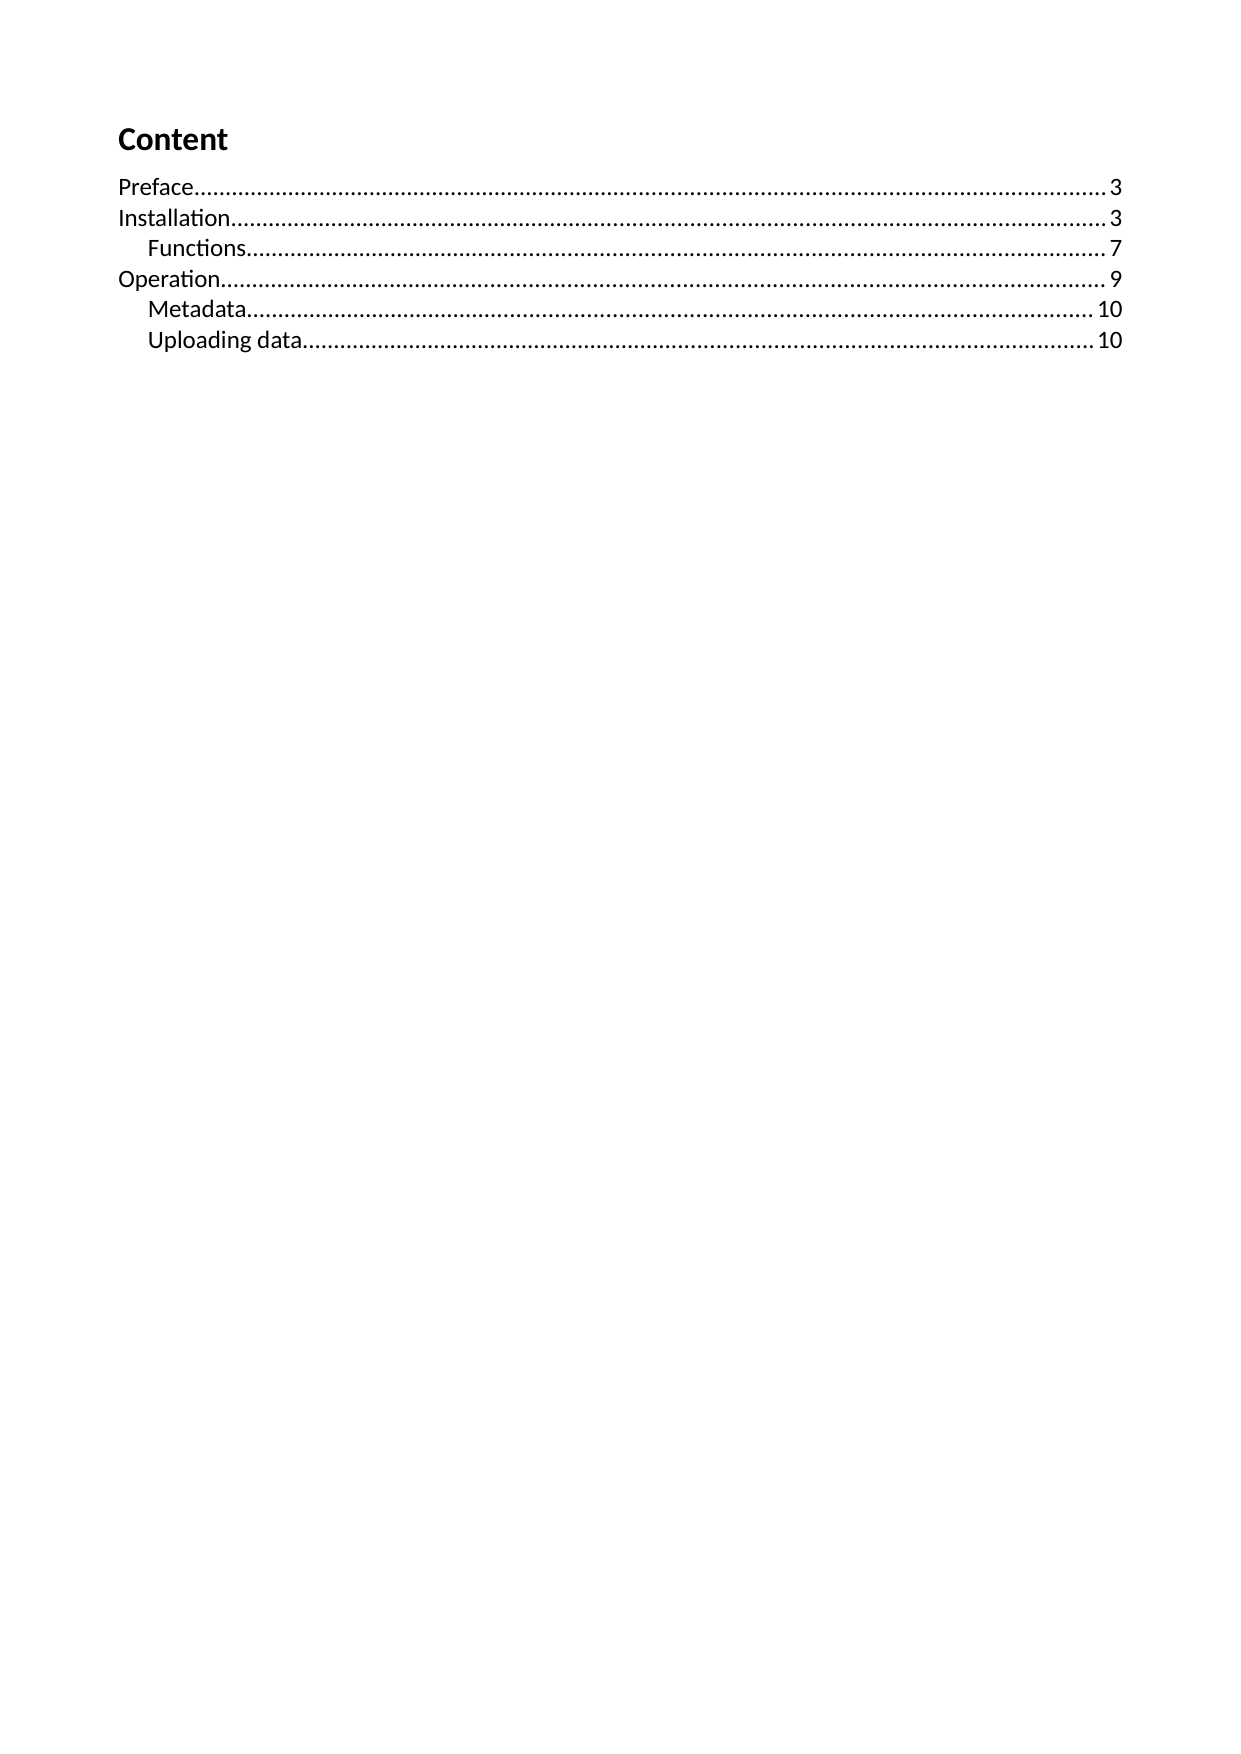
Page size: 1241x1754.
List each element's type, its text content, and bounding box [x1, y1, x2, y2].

text Preface 3 [118, 171, 1122, 202]
text Operation 9 [118, 263, 1122, 293]
text Metadata 10 [148, 293, 1122, 324]
text Functions 7 [148, 232, 1122, 263]
text Uploading data 10 [148, 324, 1122, 354]
subtitle Content [118, 118, 1122, 159]
text Installation 3 [118, 202, 1122, 232]
